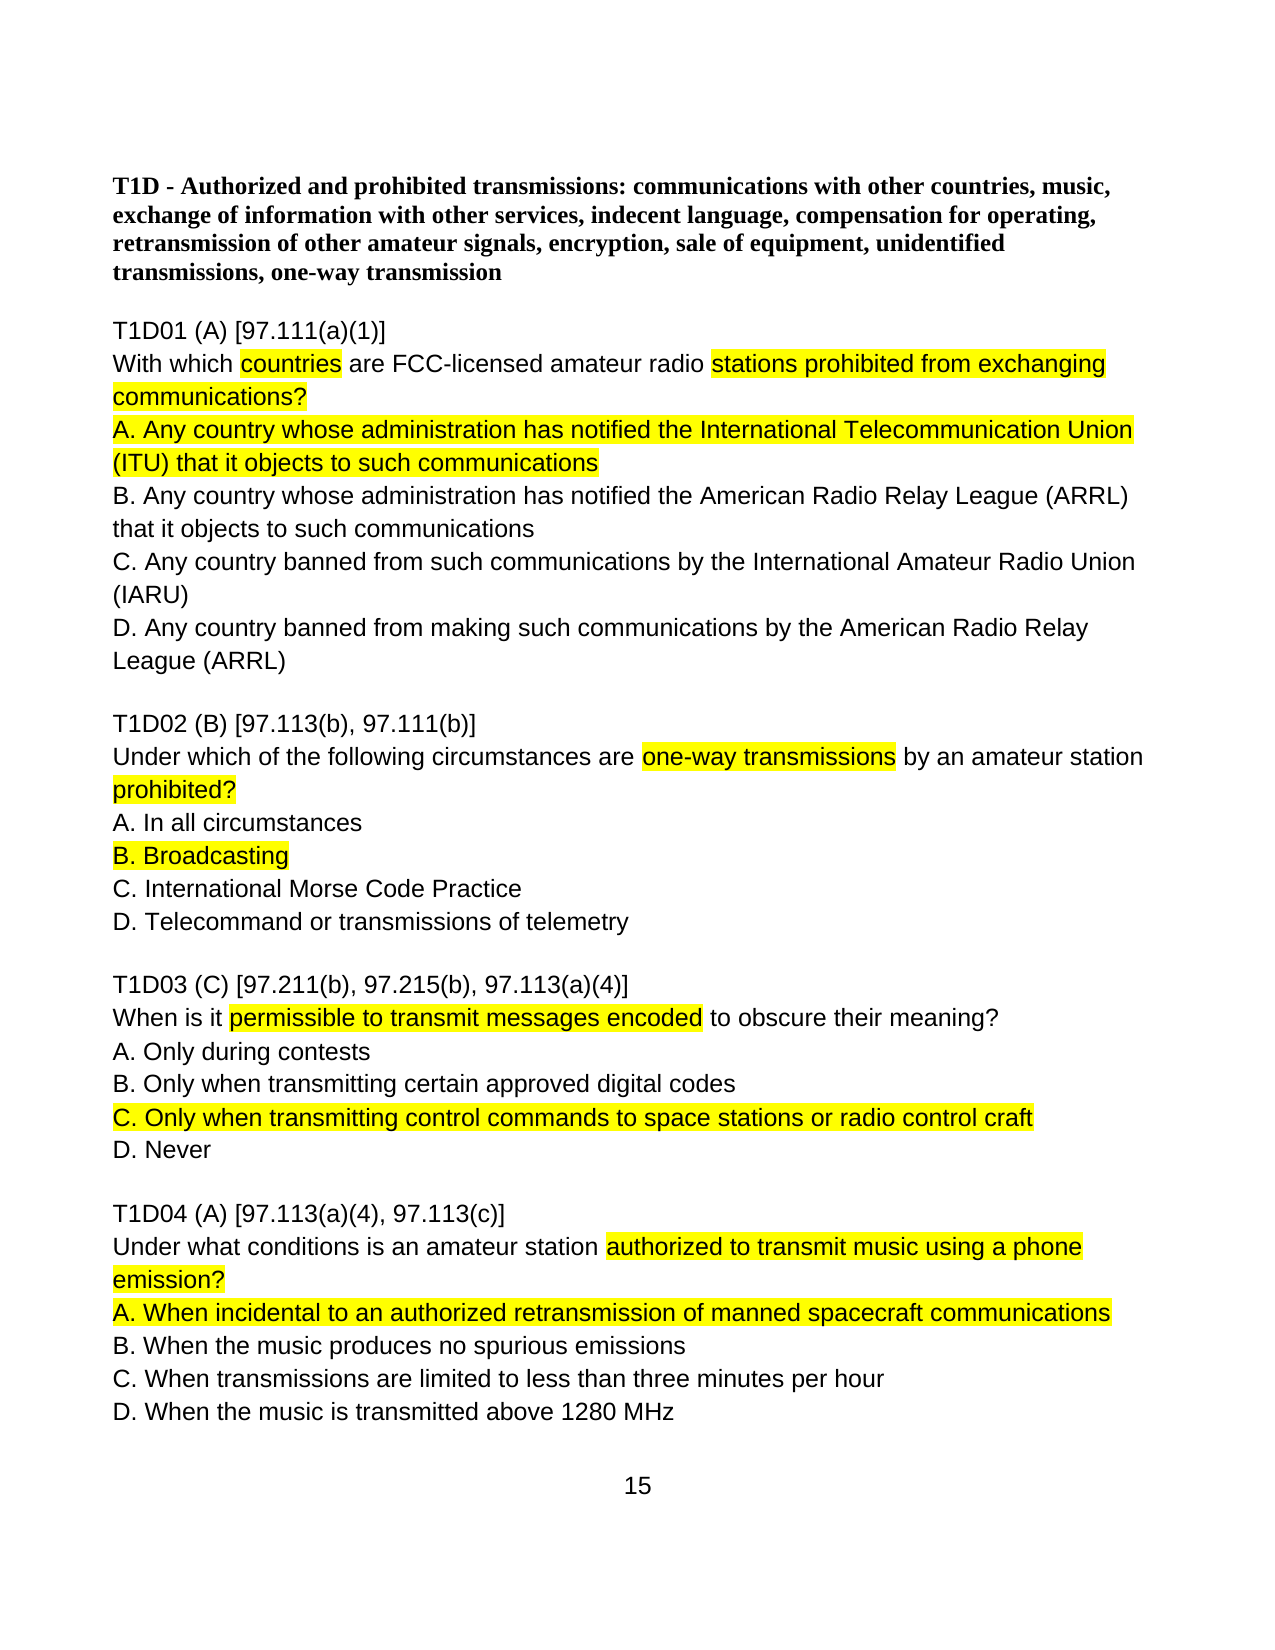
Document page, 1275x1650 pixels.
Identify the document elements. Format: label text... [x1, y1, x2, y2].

text T1D02 (B) [97.113(b), 97.111(b)] Under which of the following circumstances are one-way transmissions by an amateur station prohibited? A. In all circumstances B. Broadcasting C. International Morse Code Practice D. Telecommand or transmissions of telemetry [112, 709, 1162, 936]
text T1D03 (C) [97.211(b), 97.215(b), 97.113(a)(4)] When is it permissible to transmit messages encoded to obscure their meaning? A. Only during contests B. Only when transmitting certain approved digital codes C. Only when transmitting control commands to space stations or radio control craft D. Never [112, 970, 1162, 1164]
text T1D01 (A) [97.111(a)(1)] With which countries are FCC-licensed amateur radio stations prohibited from exchanging communications? A. Any country whose administration has notified the International Telecommunication Union (ITU) that it objects to such communications B. Any country whose administration has notified the American Radio Relay League (ARRL) that it objects to such communications C. Any country banned from such communications by the International Amateur Radio Union (IARU) D. Any country banned from making such communications by the American Radio Relay League (ARRL) [112, 316, 1162, 675]
subtitle T1D - Authorized and prohibited transmissions: communications with other countries, music, exchange of information with other services, indecent language, compensation for operating, retransmission of other amateur signals, encryption, sale of equipment, unidentified transmissions, one-way transmission [112, 171, 1162, 286]
text T1D04 (A) [97.113(a)(4), 97.113(c)] Under what conditions is an amateur station authorized to transmit music using a phone emission? A. When incidental to an authorized retransmission of manned spacecraft communications B. When the music produces no spurious emissions C. When transmissions are limited to less than three minutes per hour D. When the music is transmitted above 1280 MHz [112, 1198, 1162, 1425]
